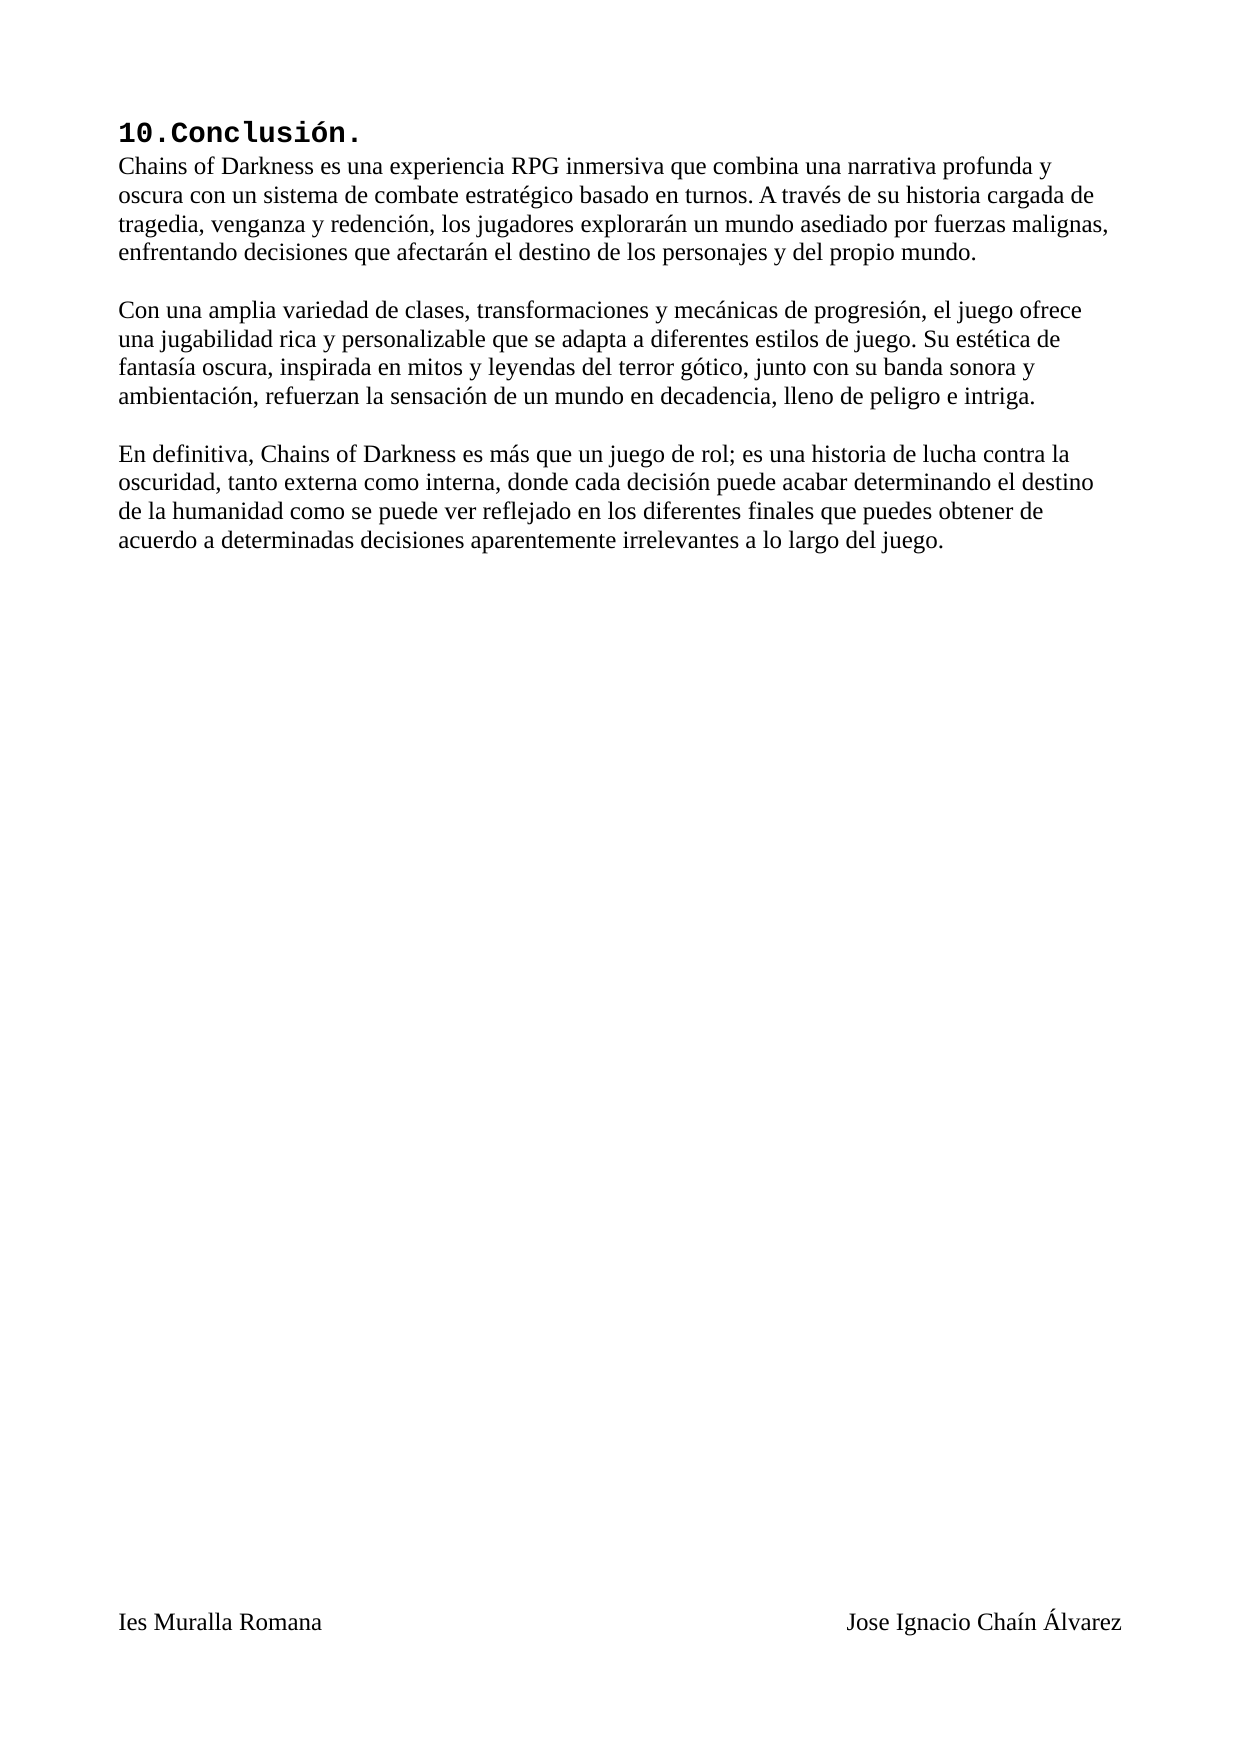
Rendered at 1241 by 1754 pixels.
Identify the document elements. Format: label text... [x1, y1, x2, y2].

text En definitiva, Chains of Darkness es más que un juego de rol; es una historia de lucha contra la oscuridad, tanto externa como interna, donde cada decisión puede acabar determinando el destino de la humanidad como se puede ver reflejado en los diferentes finales que puedes obtener de acuerdo a determinadas decisiones aparentemente irrelevantes a lo largo del juego. [118, 439, 1122, 554]
text Con una amplia variedad de clases, transformaciones y mecánicas de progresión, el juego ofrece una jugabilidad rica y personalizable que se adapta a diferentes estilos de juego. Su estética de fantasía oscura, inspirada en mitos y leyendas del terror gótico, junto con su banda sonora y ambientación, refuerzan la sensación de un mundo en decadencia, lleno de peligro e intriga. [118, 295, 1122, 410]
text 10.Conclusión. [118, 118, 1122, 151]
text Chains of Darkness es una experiencia RPG inmersiva que combina una narrativa profunda y oscura con un sistema de combate estratégico basado en turnos. A través de su historia cargada de tragedia, venganza y redención, los jugadores explorarán un mundo asediado por fuerzas malignas, enfrentando decisiones que afectarán el destino de los personajes y del propio mundo. [118, 151, 1122, 266]
